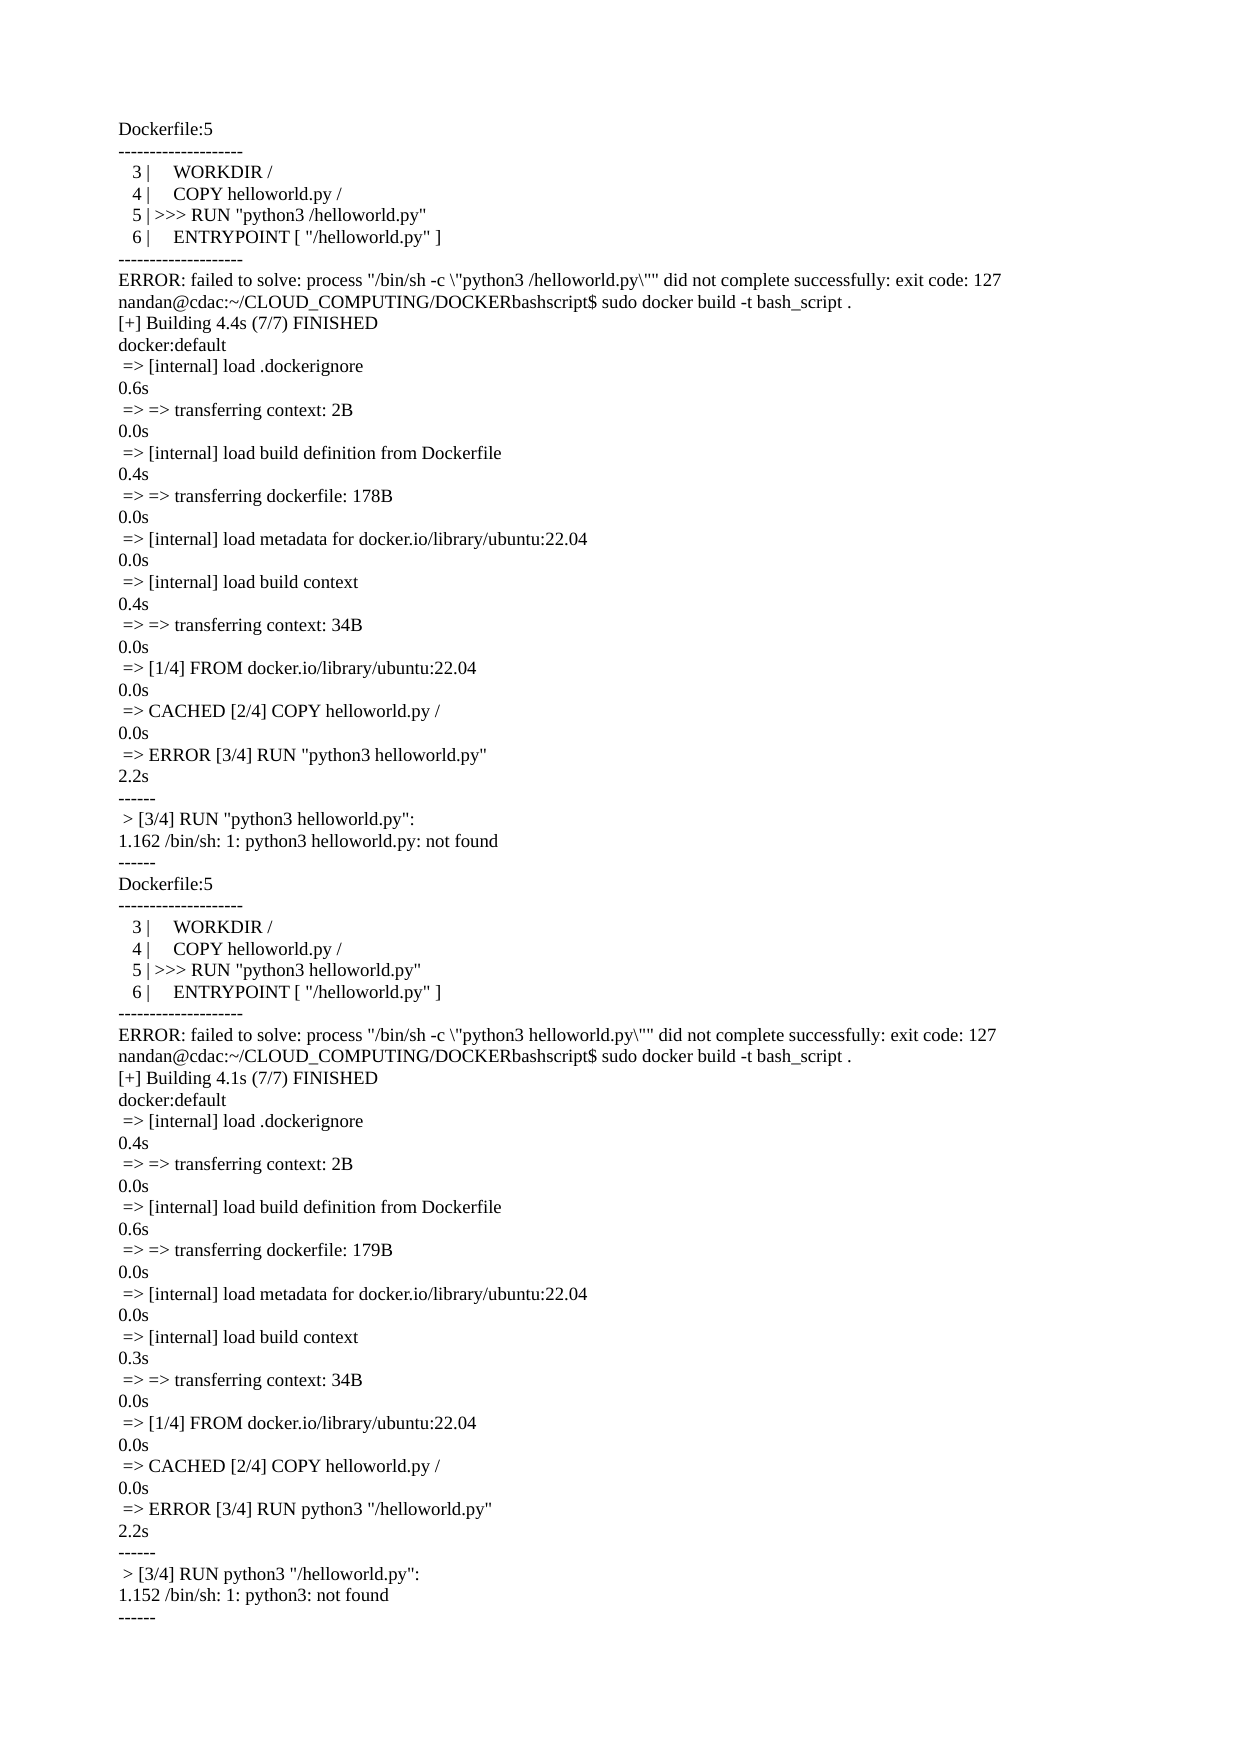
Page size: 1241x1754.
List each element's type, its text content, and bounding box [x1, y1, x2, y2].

text -------------------- [118, 894, 1122, 916]
text => => transferring dockerfile: 179B 0.0s [118, 1239, 1122, 1282]
text => [1/4] FROM docker.io/library/ubuntu:22.04 0.0s [118, 657, 1122, 700]
text => => transferring context: 34B 0.0s [118, 1369, 1122, 1412]
text => ERROR [3/4] RUN "python3 helloworld.py" 2.2s [118, 743, 1122, 787]
text => [internal] load .dockerignore 0.6s [118, 355, 1122, 398]
text => [internal] load build context 0.3s [118, 1326, 1122, 1369]
text 6 | ENTRYPOINT [ "/helloworld.py" ] [118, 981, 1122, 1002]
text => [internal] load build definition from Dockerfile 0.4s [118, 442, 1122, 485]
text > [3/4] RUN "python3 helloworld.py": [118, 808, 1122, 830]
text ------ [118, 1541, 1122, 1563]
text 1.152 /bin/sh: 1: python3: not found [118, 1584, 1122, 1606]
text nandan@cdac:~/CLOUD_COMPUTING/DOCKERbashscript$ sudo docker build -t bash_script . [118, 291, 1122, 312]
text ERROR: failed to solve: process "/bin/sh -c \"python3 /helloworld.py\"" did not complete successfully: exit code: 127 [118, 269, 1122, 291]
text Dockerfile:5 [118, 873, 1122, 894]
text 6 | ENTRYPOINT [ "/helloworld.py" ] [118, 226, 1122, 247]
text ------ [118, 787, 1122, 808]
text 5 | >>> RUN "python3 helloworld.py" [118, 959, 1122, 981]
text => CACHED [2/4] COPY helloworld.py / 0.0s [118, 700, 1122, 743]
text => [internal] load build context 0.4s [118, 571, 1122, 614]
text > [3/4] RUN python3 "/helloworld.py": [118, 1563, 1122, 1584]
text => => transferring context: 34B 0.0s [118, 614, 1122, 657]
text Dockerfile:5 [118, 118, 1122, 140]
text ------ [118, 851, 1122, 873]
text => [1/4] FROM docker.io/library/ubuntu:22.04 0.0s [118, 1412, 1122, 1455]
text ERROR: failed to solve: process "/bin/sh -c \"python3 helloworld.py\"" did not complete successfully: exit code: 127 [118, 1024, 1122, 1045]
text => => transferring context: 2B 0.0s [118, 398, 1122, 442]
text => [internal] load .dockerignore 0.4s [118, 1110, 1122, 1153]
text -------------------- [118, 140, 1122, 161]
text -------------------- [118, 247, 1122, 269]
text 3 | WORKDIR / [118, 916, 1122, 937]
text => [internal] load metadata for docker.io/library/ubuntu:22.04 0.0s [118, 528, 1122, 571]
text 4 | COPY helloworld.py / [118, 937, 1122, 959]
text [+] Building 4.1s (7/7) FINISHED docker:default [118, 1067, 1122, 1110]
text [+] Building 4.4s (7/7) FINISHED docker:default [118, 312, 1122, 355]
text ------ [118, 1606, 1122, 1627]
text => CACHED [2/4] COPY helloworld.py / 0.0s [118, 1455, 1122, 1498]
text 3 | WORKDIR / [118, 161, 1122, 183]
text => => transferring dockerfile: 178B 0.0s [118, 485, 1122, 528]
text => [internal] load build definition from Dockerfile 0.6s [118, 1196, 1122, 1239]
text => => transferring context: 2B 0.0s [118, 1153, 1122, 1196]
text 4 | COPY helloworld.py / [118, 183, 1122, 204]
text => ERROR [3/4] RUN python3 "/helloworld.py" 2.2s [118, 1498, 1122, 1541]
text 1.162 /bin/sh: 1: python3 helloworld.py: not found [118, 830, 1122, 851]
text 5 | >>> RUN "python3 /helloworld.py" [118, 204, 1122, 226]
text nandan@cdac:~/CLOUD_COMPUTING/DOCKERbashscript$ sudo docker build -t bash_script . [118, 1045, 1122, 1067]
text -------------------- [118, 1002, 1122, 1024]
text => [internal] load metadata for docker.io/library/ubuntu:22.04 0.0s [118, 1282, 1122, 1326]
